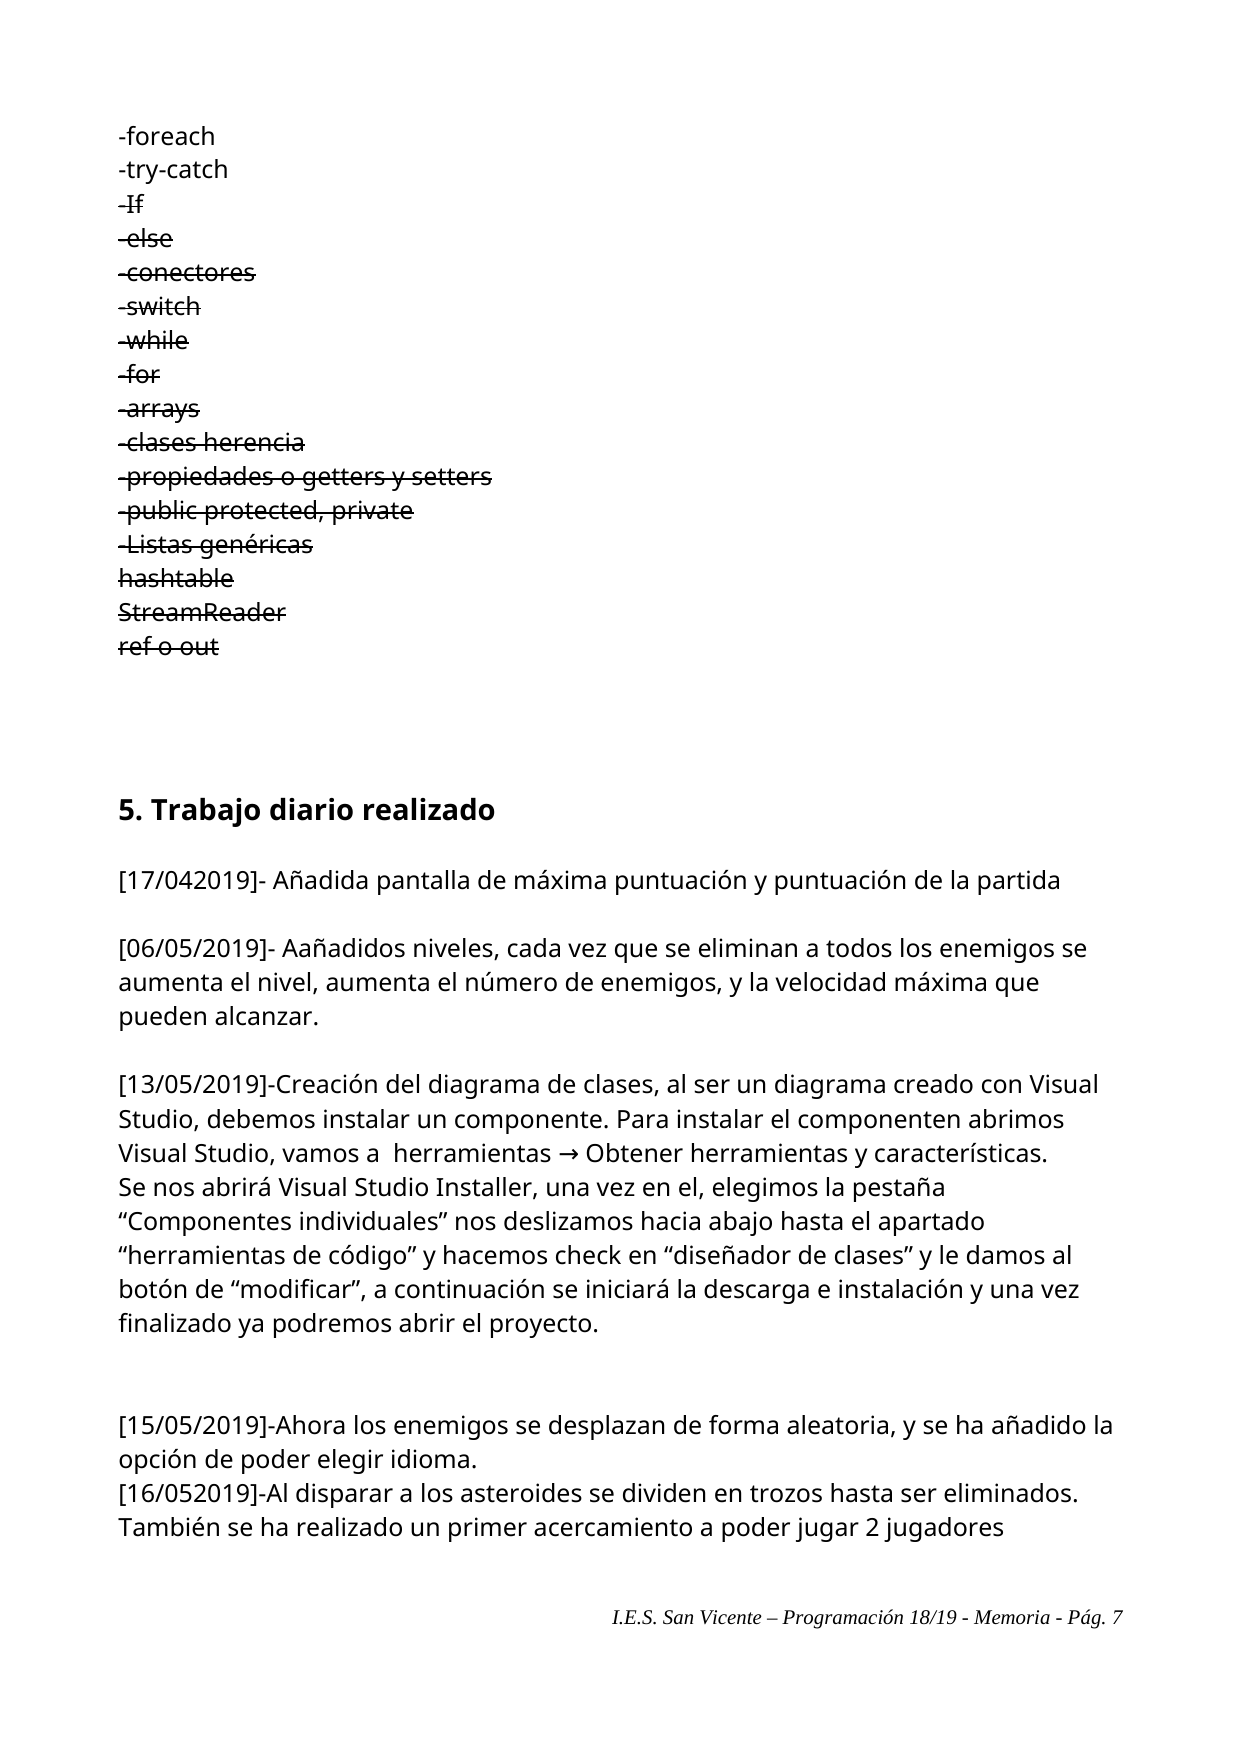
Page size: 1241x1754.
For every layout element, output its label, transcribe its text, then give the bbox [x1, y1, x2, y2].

text [16/052019]-Al disparar a los asteroides se dividen en trozos hasta ser eliminados. También se ha realizado un primer acercamiento a poder jugar 2 jugadores [118, 1476, 1122, 1544]
text -If [118, 186, 1122, 220]
text StreamReader [118, 595, 1122, 629]
text -try-catch [118, 152, 1122, 186]
text -conectores [118, 254, 1122, 288]
text -while [118, 322, 1122, 357]
text [15/05/2019]-Ahora los enemigos se desplazan de forma aleatoria, y se ha añadido la opción de poder elegir idioma. [118, 1408, 1122, 1476]
text -clases herencia [118, 425, 1122, 459]
subtitle 5. Trabajo diario realizado [118, 789, 1122, 829]
text [06/05/2019]- Aañadidos niveles, cada vez que se eliminan a todos los enemigos se aumenta el nivel, aumenta el número de enemigos, y la velocidad máxima que pueden alcanzar. [118, 931, 1122, 1033]
text ref o out [118, 629, 1122, 663]
text Se nos abrirá Visual Studio Installer, una vez en el, elegimos la pestaña “Componentes individuales” nos deslizamos hacia abajo hasta el apartado “herramientas de código” y hacemos check en “diseñador de clases” y le damos al botón de “modificar”, a continuación se iniciará la descarga e instalación y una vez finalizado ya podremos abrir el proyecto. [118, 1169, 1122, 1340]
text -arrays [118, 391, 1122, 425]
text -switch [118, 288, 1122, 322]
text -for [118, 357, 1122, 391]
text hashtable [118, 561, 1122, 595]
text [13/05/2019]-Creación del diagrama de clases, al ser un diagrama creado con Visual Studio, debemos instalar un componente. Para instalar el componenten abrimos Visual Studio, vamos a herramientas → Obtener herramientas y características. [118, 1067, 1122, 1169]
text [17/042019]- Añadida pantalla de máxima puntuación y puntuación de la partida [118, 863, 1122, 897]
text -public protected, private [118, 493, 1122, 527]
text -Listas genéricas [118, 527, 1122, 561]
text -propiedades o getters y setters [118, 459, 1122, 493]
text -else [118, 220, 1122, 254]
text -foreach [118, 118, 1122, 152]
